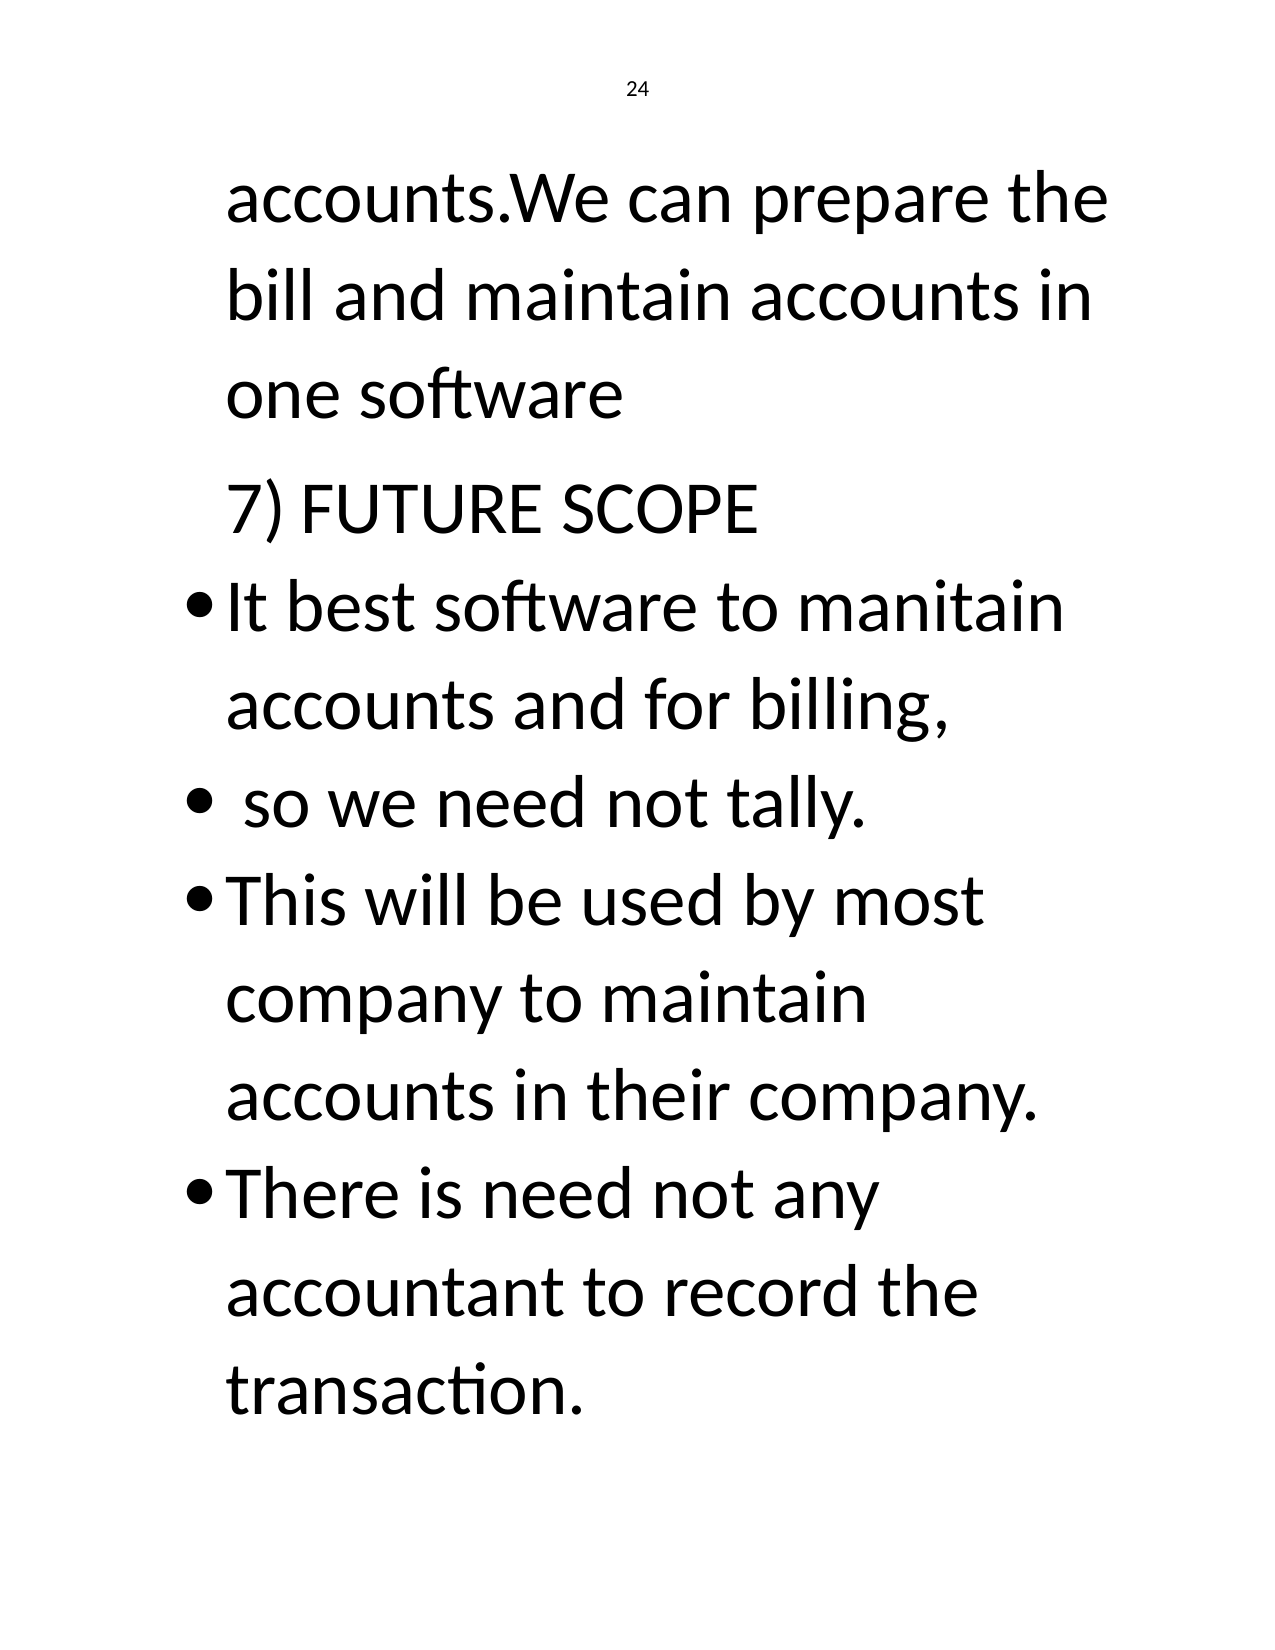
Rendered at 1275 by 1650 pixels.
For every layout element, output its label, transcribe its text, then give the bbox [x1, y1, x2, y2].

list It best software to manitain accounts and for billing, [187, 558, 1125, 748]
list This will be used by most company to maintain accounts in their company. [187, 852, 1125, 1139]
text accounts.We can prepare the bill and maintain accounts in one software [225, 150, 1125, 437]
list FUTURE SCOPE [225, 460, 1125, 552]
list There is need not any accountant to record the transaction. [187, 1146, 1125, 1433]
list so we need not tally. [187, 754, 1125, 846]
